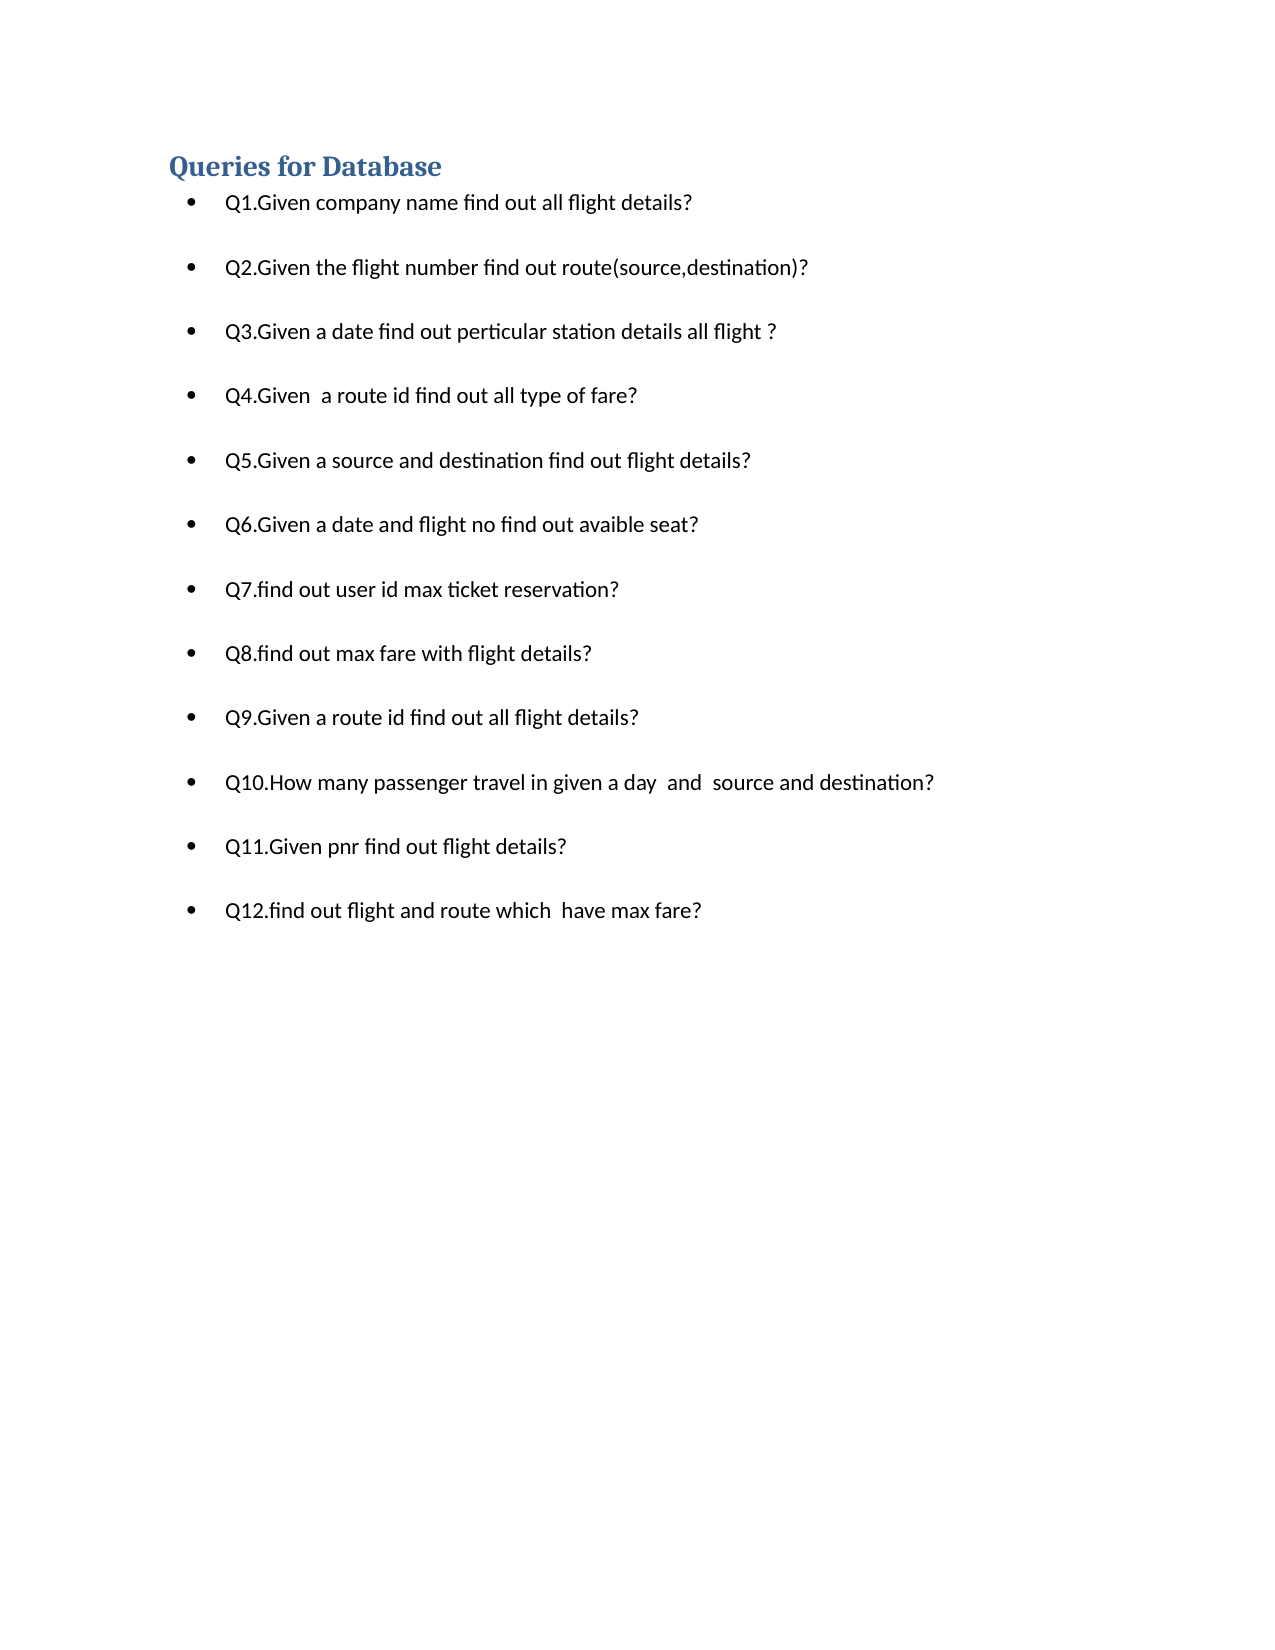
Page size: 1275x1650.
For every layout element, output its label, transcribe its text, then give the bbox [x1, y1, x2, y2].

list Q4.Given a route id find out all type of fare? [187, 382, 1125, 410]
list Q6.Given a date and flight no find out avaible seat? [187, 510, 1125, 538]
list Q5.Given a source and destination find out flight details? [187, 446, 1125, 474]
list Q3.Given a date find out perticular station details all flight ? [187, 317, 1125, 345]
list Q11.Given pnr find out flight details? [187, 832, 1125, 860]
list Q2.Given the flight number find out route(source,destination)? [187, 253, 1125, 281]
list Q12.find out flight and route which have max fare? [187, 897, 1125, 925]
list Q1.Given company name find out all flight details? [187, 188, 1125, 217]
list Q10.How many passenger travel in given a day and source and destination? [187, 768, 1125, 796]
list Q9.Given a route id find out all flight details? [187, 703, 1125, 732]
list Q7.find out user id max ticket reservation? [187, 575, 1125, 603]
list Q8.find out max fare with flight details? [187, 639, 1125, 667]
subtitle Queries for Database [150, 150, 1125, 183]
